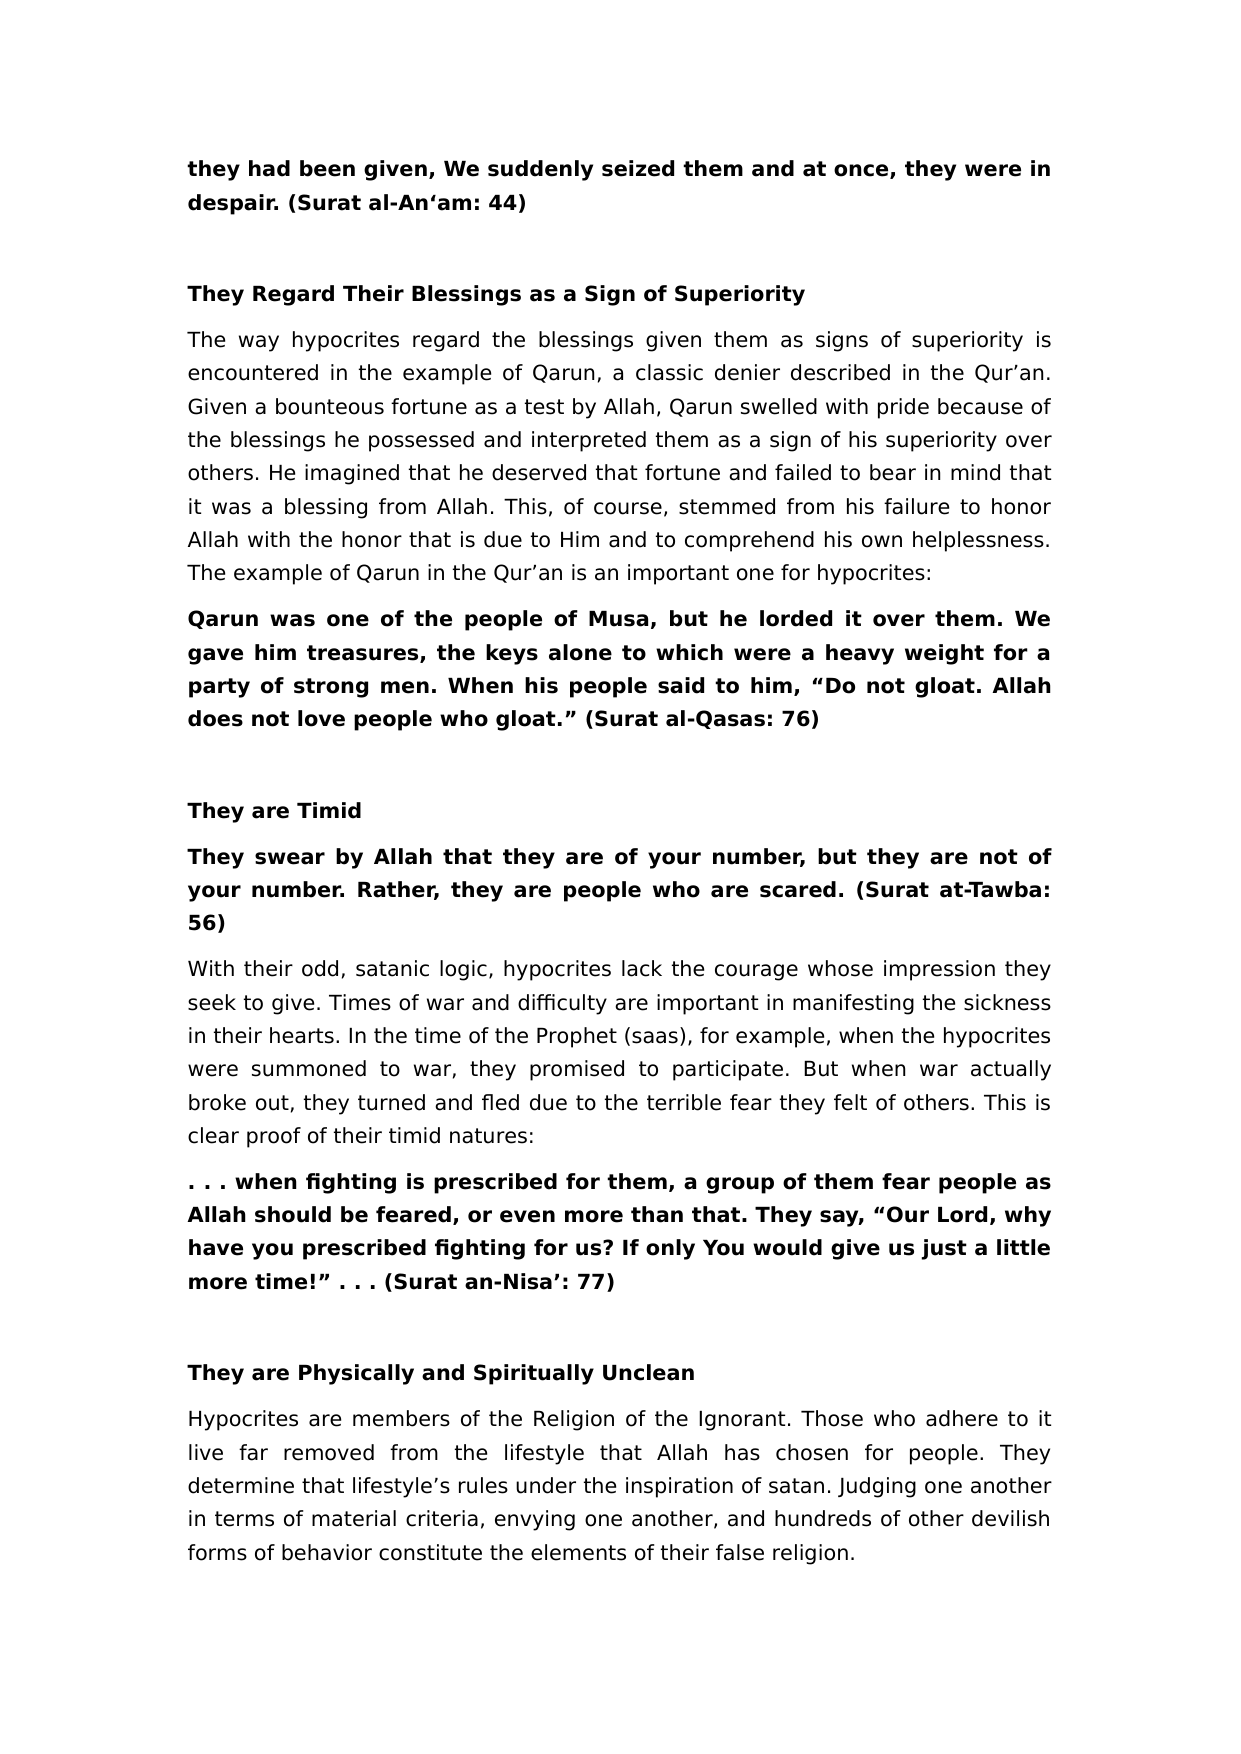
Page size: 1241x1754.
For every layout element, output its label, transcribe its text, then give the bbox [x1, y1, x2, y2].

text They swear by Allah that they are of your number, but they are not of your number. Rather, they are people who are scared. (Surat at-Tawba: 56) [187, 837, 1053, 937]
text They are Physically and Spiritually Unclean [187, 1354, 1053, 1387]
text . . . when fighting is prescribed for them, a group of them fear people as Allah should be feared, or even more than that. They say, “Our Lord, why have you prescribed fighting for us? If only You would give us just a little more time!” . . . (Surat an-Nisa’: 77) [187, 1162, 1053, 1296]
text Hypocrites are members of the Religion of the Ignorant. Those who adhere to it live far removed from the lifestyle that Allah has chosen for people. They determine that lifestyle’s rules under the inspiration of satan. Judging one another in terms of material criteria, envying one another, and hundreds of other devilish forms of behavior constitute the elements of their false religion. [187, 1400, 1053, 1567]
text They Regard Their Blessings as a Sign of Superiority [187, 275, 1053, 308]
text With their odd, satanic logic, hypocrites lack the courage whose impression they seek to give. Times of war and difficulty are important in manifesting the sickness in their hearts. In the time of the Prophet (saas), for example, when the hypocrites were summoned to war, they promised to participate. But when war actually broke out, they turned and fled due to the terrible fear they felt of others. This is clear proof of their timid natures: [187, 950, 1053, 1150]
text they had been given, We suddenly seized them and at once, they were in despair. (Surat al-An‘am: 44) [187, 150, 1053, 217]
text The way hypocrites regard the blessings given them as signs of superiority is encountered in the example of Qarun, a classic denier described in the Qur’an. Given a bounteous fortune as a test by Allah, Qarun swelled with pride because of the blessings he possessed and interpreted them as a sign of his superiority over others. He imagined that he deserved that fortune and failed to bear in mind that it was a blessing from Allah. This, of course, stemmed from his failure to honor Allah with the honor that is due to Him and to comprehend his own helplessness. The example of Qarun in the Qur’an is an important one for hypocrites: [187, 321, 1053, 587]
text They are Timid [187, 792, 1053, 825]
text Qarun was one of the people of Musa, but he lorded it over them. We gave him treasures, the keys alone to which were a heavy weight for a party of strong men. When his people said to him, “Do not gloat. Allah does not love people who gloat.” (Surat al-Qasas: 76) [187, 600, 1053, 733]
